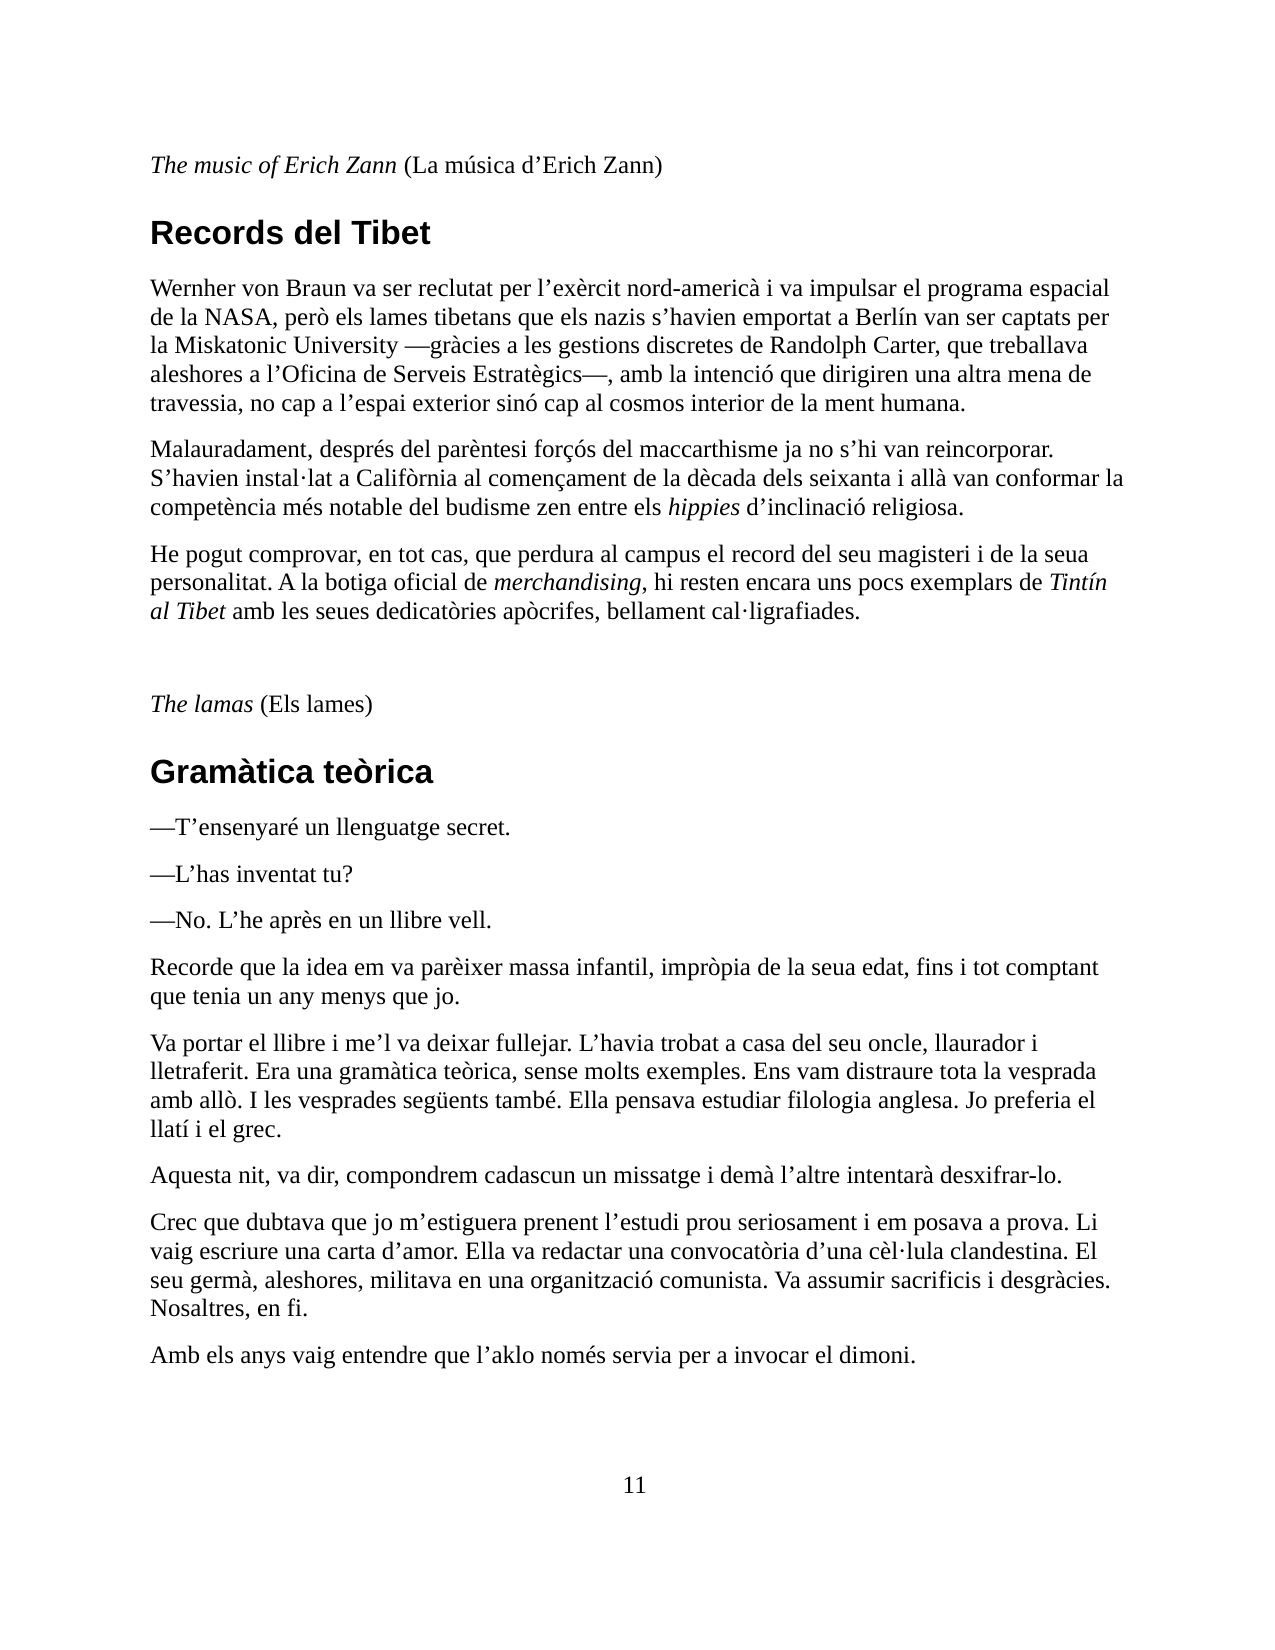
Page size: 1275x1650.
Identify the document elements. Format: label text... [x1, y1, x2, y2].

text Amb els anys vaig entendre que l’aklo només servia per a invocar el dimoni. [150, 1340, 1125, 1369]
text Wernher von Braun va ser reclutat per l’exèrcit nord-americà i va impulsar el programa espacial de la NASA, però els lames tibetans que els nazis s’havien emportat a Berlín van ser captats per la Miskatonic University —gràcies a les gestions discretes de Randolph Carter, que treballava aleshores a l’Oficina de Serveis Estratègics—, amb la intenció que dirigiren una altra mena de travessia, no cap a l’espai exterior sinó cap al cosmos interior de la ment humana. [150, 273, 1125, 417]
text He pogut comprovar, en tot cas, que perdura al campus el record del seu magisteri i de la seua personalitat. A la botiga oficial de merchandising, hi resten encara uns pocs exemplars de Tintín al Tibet amb les seues dedicatòries apòcrifes, bellament cal·ligrafiades. [150, 539, 1125, 625]
subtitle Records del Tibet [150, 213, 1125, 251]
text Recorde que la idea em va parèixer massa infantil, impròpia de la seua edat, fins i tot comptant que tenia un any menys que jo. [150, 952, 1125, 1010]
text —L’has inventat tu? [150, 859, 1125, 888]
text Crec que dubtava que jo m’estiguera prenent l’estudi prou seriosament i em posava a prova. Li vaig escriure una carta d’amor. Ella va redactar una convocatòria d’una cèl·lula clandestina. El seu germà, aleshores, militava en una organització comunista. Va assumir sacrificis i desgràcies. Nosaltres, en fi. [150, 1207, 1125, 1322]
subtitle Gramàtica teòrica [150, 752, 1125, 791]
text Va portar el llibre i me’l va deixar fullejar. L’havia trobat a casa del seu oncle, llaurador i lletraferit. Era una gramàtica teòrica, sense molts exemples. Ens vam distraure tota la vesprada amb allò. I les vesprades següents també. Ella pensava estudiar filologia anglesa. Jo preferia el llatí i el grec. [150, 1028, 1125, 1143]
text The music of Erich Zann (La música d’Erich Zann) [150, 150, 1125, 179]
text Malauradament, després del parèntesi forçós del maccarthisme ja no s’hi van reincorporar. S’havien instal·lat a Califòrnia al començament de la dècada dels seixanta i allà van conformar la competència més notable del budisme zen entre els hippies d’inclinació religiosa. [150, 434, 1125, 521]
text Aquesta nit, va dir, compondrem cadascun un missatge i demà l’altre intentarà desxifrar-lo. [150, 1161, 1125, 1189]
text —T’ensenyaré un llenguatge secret. [150, 812, 1125, 841]
text The lamas (Els lames) [150, 689, 1125, 718]
text —No. L’he après en un llibre vell. [150, 906, 1125, 934]
